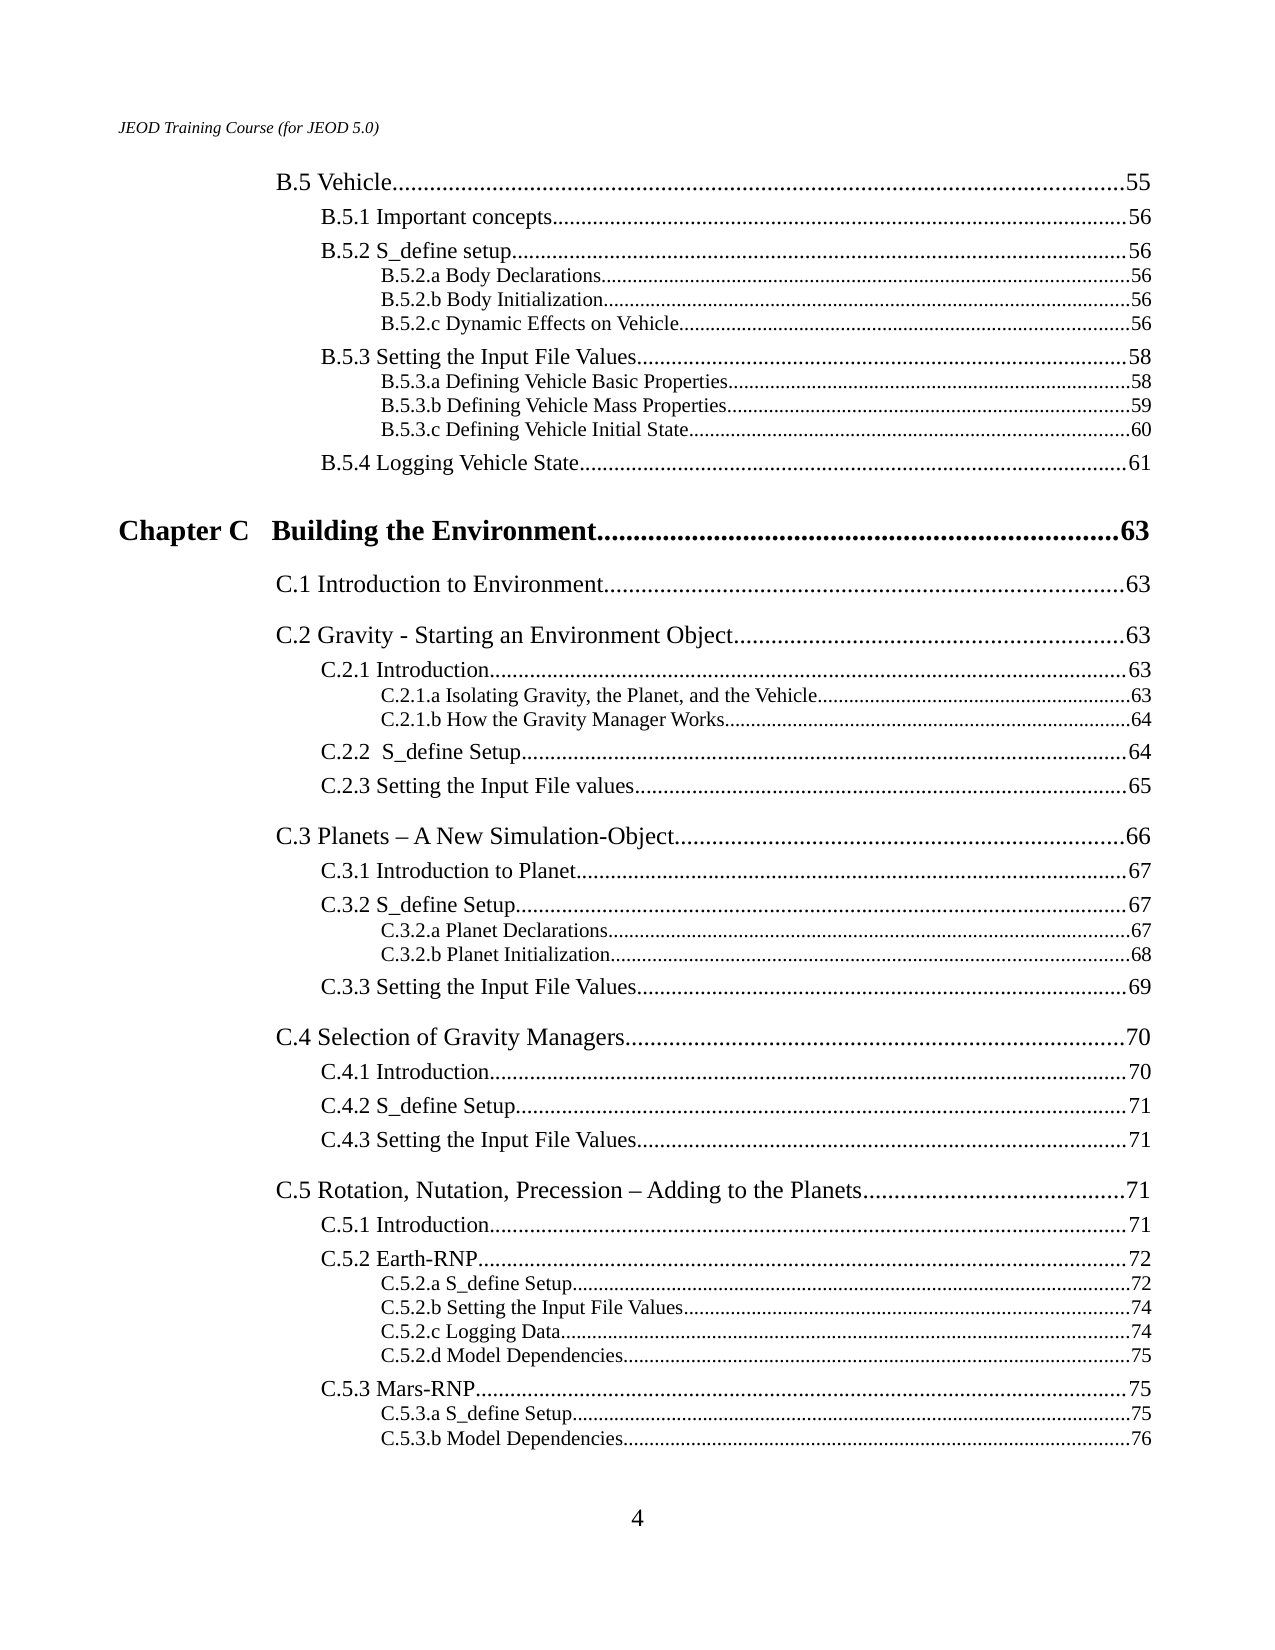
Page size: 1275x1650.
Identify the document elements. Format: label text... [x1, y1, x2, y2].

text C.3.2.a Planet Declarations 67 [381, 917, 1157, 942]
text C.4.2 S_define Setup 71 [321, 1092, 1157, 1118]
text B.5.4 Logging Vehicle State 61 [321, 449, 1157, 475]
text C.4 Selection of Gravity Managers 70 [276, 1022, 1157, 1051]
text C.5 Rotation, Nutation, Precession – Adding to the Planets 71 [276, 1175, 1157, 1203]
text C.5.2.d Model Dependencies 75 [381, 1343, 1157, 1367]
text C.3.2 S_define Setup 67 [321, 891, 1157, 917]
text C.1 Introduction to Environment 63 [276, 569, 1157, 598]
text B.5 Vehicle 55 [276, 167, 1157, 196]
text B.5.3.c Defining Vehicle Initial State 60 [381, 417, 1157, 441]
text C.2.1 Introduction 63 [321, 656, 1157, 683]
text C.4.3 Setting the Input File Values 71 [321, 1126, 1157, 1152]
text C.5.2.b Setting the Input File Values 74 [381, 1295, 1157, 1319]
text C.2.3 Setting the Input File values 65 [321, 772, 1157, 798]
text C.3.2.b Planet Initialization 68 [381, 942, 1157, 966]
text C.4.1 Introduction 70 [321, 1058, 1157, 1084]
text C.5.3.a S_define Setup 75 [381, 1401, 1157, 1425]
text C.3.1 Introduction to Planet 67 [321, 857, 1157, 884]
text C.2.1.b How the Gravity Manager Works 64 [381, 707, 1157, 731]
text B.5.2.b Body Initialization 56 [381, 287, 1157, 311]
text C.5.2.a S_define Setup 72 [381, 1271, 1157, 1295]
text C.5.3.b Model Dependencies 76 [381, 1425, 1157, 1449]
text C.2.1.a Isolating Gravity, the Planet, and the Vehicle. 63 [381, 683, 1157, 707]
text C.5.2 Earth-RNP 72 [321, 1245, 1157, 1271]
text C.2.2 S_define Setup 64 [321, 738, 1157, 765]
text B.5.1 Important concepts 56 [321, 203, 1157, 229]
text C.2 Gravity - Starting an Environment Object 63 [276, 620, 1157, 649]
text B.5.2 S_define setup 56 [321, 237, 1157, 263]
text B.5.3 Setting the Input File Values 58 [321, 343, 1157, 369]
text Chapter C Building the Environment 63 [118, 513, 1157, 546]
text B.5.3.a Defining Vehicle Basic Properties 58 [381, 369, 1157, 393]
text B.5.2.a Body Declarations 56 [381, 263, 1157, 287]
text C.3.3 Setting the Input File Values 69 [321, 973, 1157, 999]
text C.5.3 Mars-RNP 75 [321, 1375, 1157, 1401]
text B.5.2.c Dynamic Effects on Vehicle 56 [381, 311, 1157, 335]
text B.5.3.b Defining Vehicle Mass Properties 59 [381, 393, 1157, 417]
text C.5.1 Introduction 71 [321, 1211, 1157, 1237]
text C.5.2.c Logging Data 74 [381, 1319, 1157, 1343]
text C.3 Planets – A New Simulation-Object 66 [276, 821, 1157, 850]
